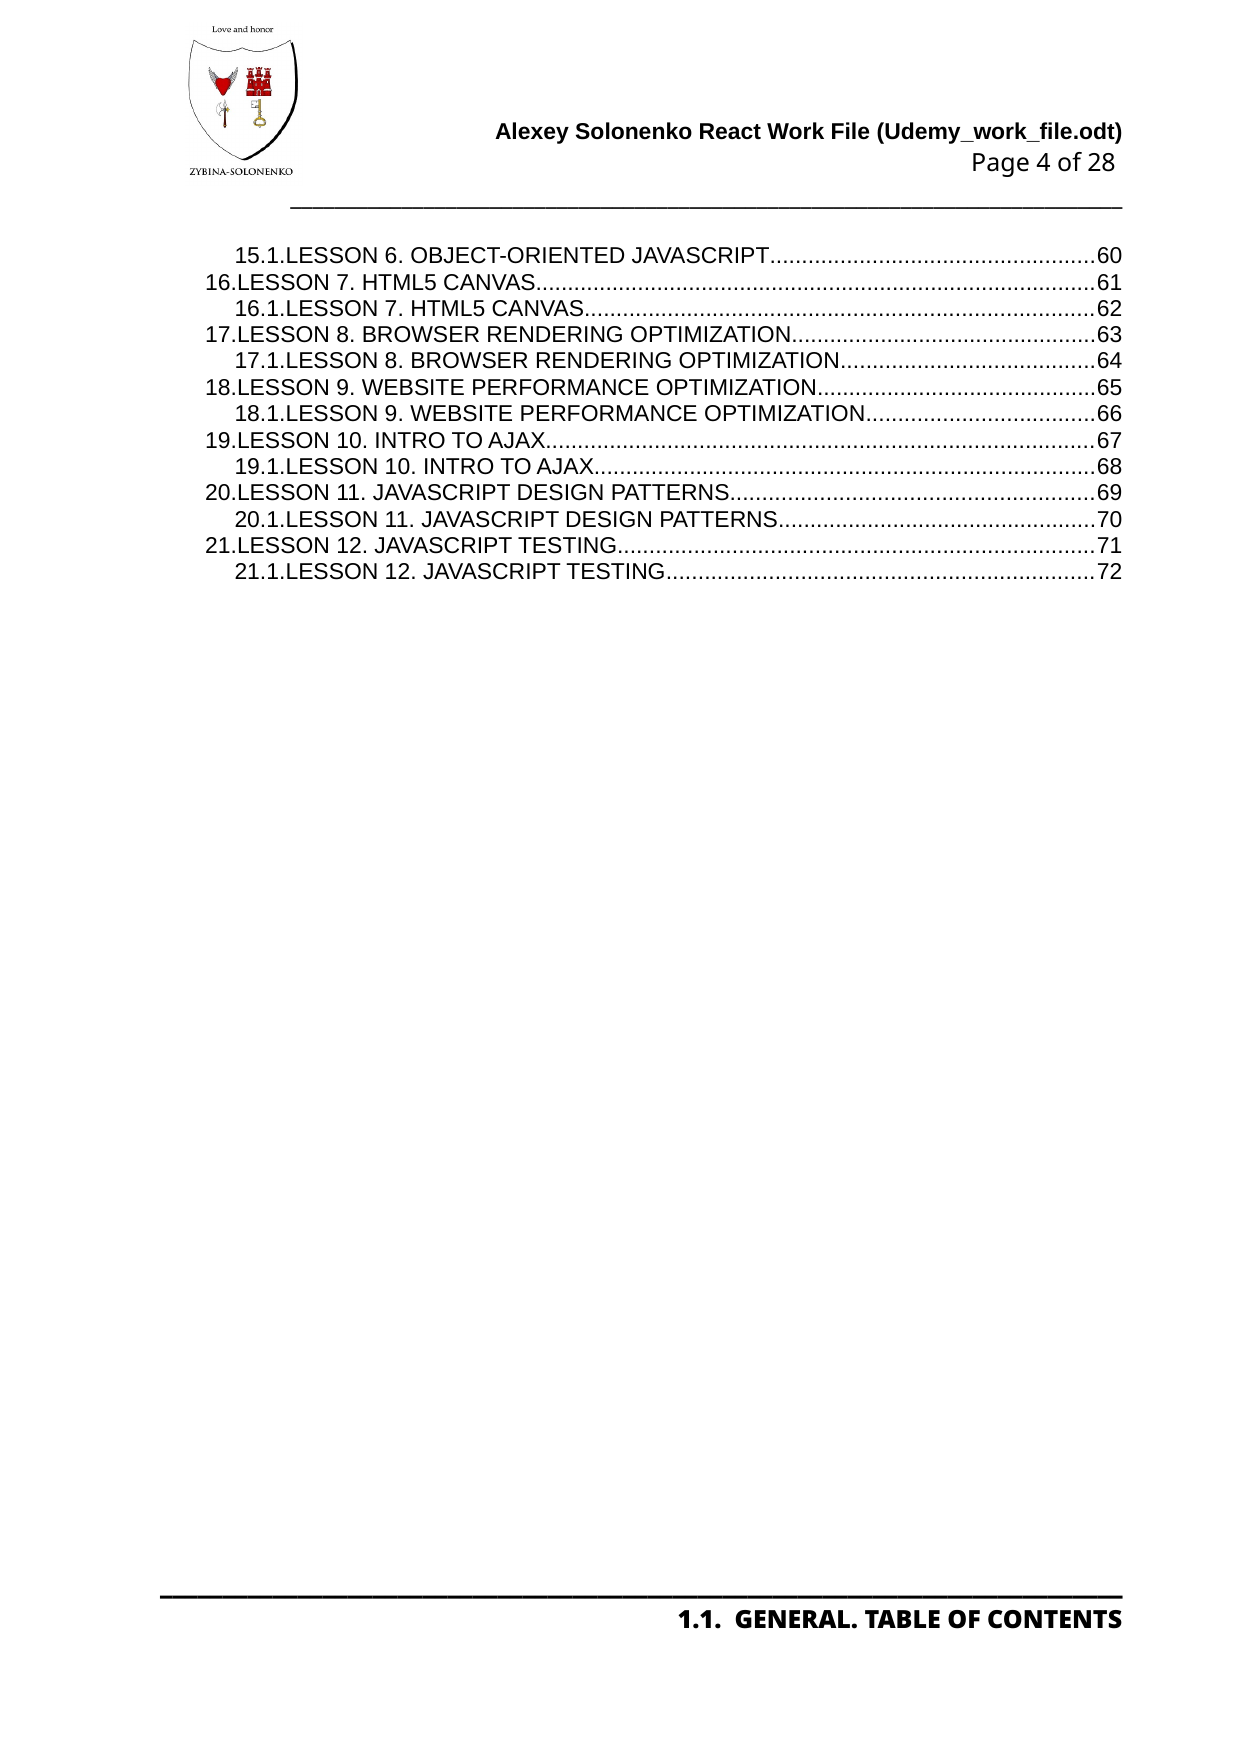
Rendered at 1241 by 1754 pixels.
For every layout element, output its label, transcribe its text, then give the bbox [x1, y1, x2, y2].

text 18.1.LESSON 9. WEBSITE PERFORMANCE OPTIMIZATION 66 [177, 400, 1122, 427]
picture [185, 22, 303, 186]
text 20.LESSON 11. JAVASCRIPT DESIGN PATTERNS 69 [148, 479, 1122, 506]
text 19.1.LESSON 10. INTRO TO AJAX 68 [177, 453, 1122, 479]
text 19.LESSON 10. INTRO TO AJAX 67 [148, 427, 1122, 453]
text 21.LESSON 12. JAVASCRIPT TESTING 71 [148, 532, 1122, 558]
text 17.LESSON 8. BROWSER RENDERING OPTIMIZATION 63 [148, 321, 1122, 347]
text 16.1.LESSON 7. HTML5 CANVAS 62 [177, 295, 1122, 321]
text 21.1.LESSON 12. JAVASCRIPT TESTING 72 [177, 558, 1122, 585]
text 16.LESSON 7. HTML5 CANVAS 61 [148, 268, 1122, 295]
text 20.1.LESSON 11. JAVASCRIPT DESIGN PATTERNS 70 [177, 506, 1122, 532]
text 17.1.LESSON 8. BROWSER RENDERING OPTIMIZATION 64 [177, 347, 1122, 374]
text 15.1.LESSON 6. OBJECT-ORIENTED JAVASCRIPT 60 [177, 242, 1122, 268]
text 18.LESSON 9. WEBSITE PERFORMANCE OPTIMIZATION 65 [148, 374, 1122, 400]
